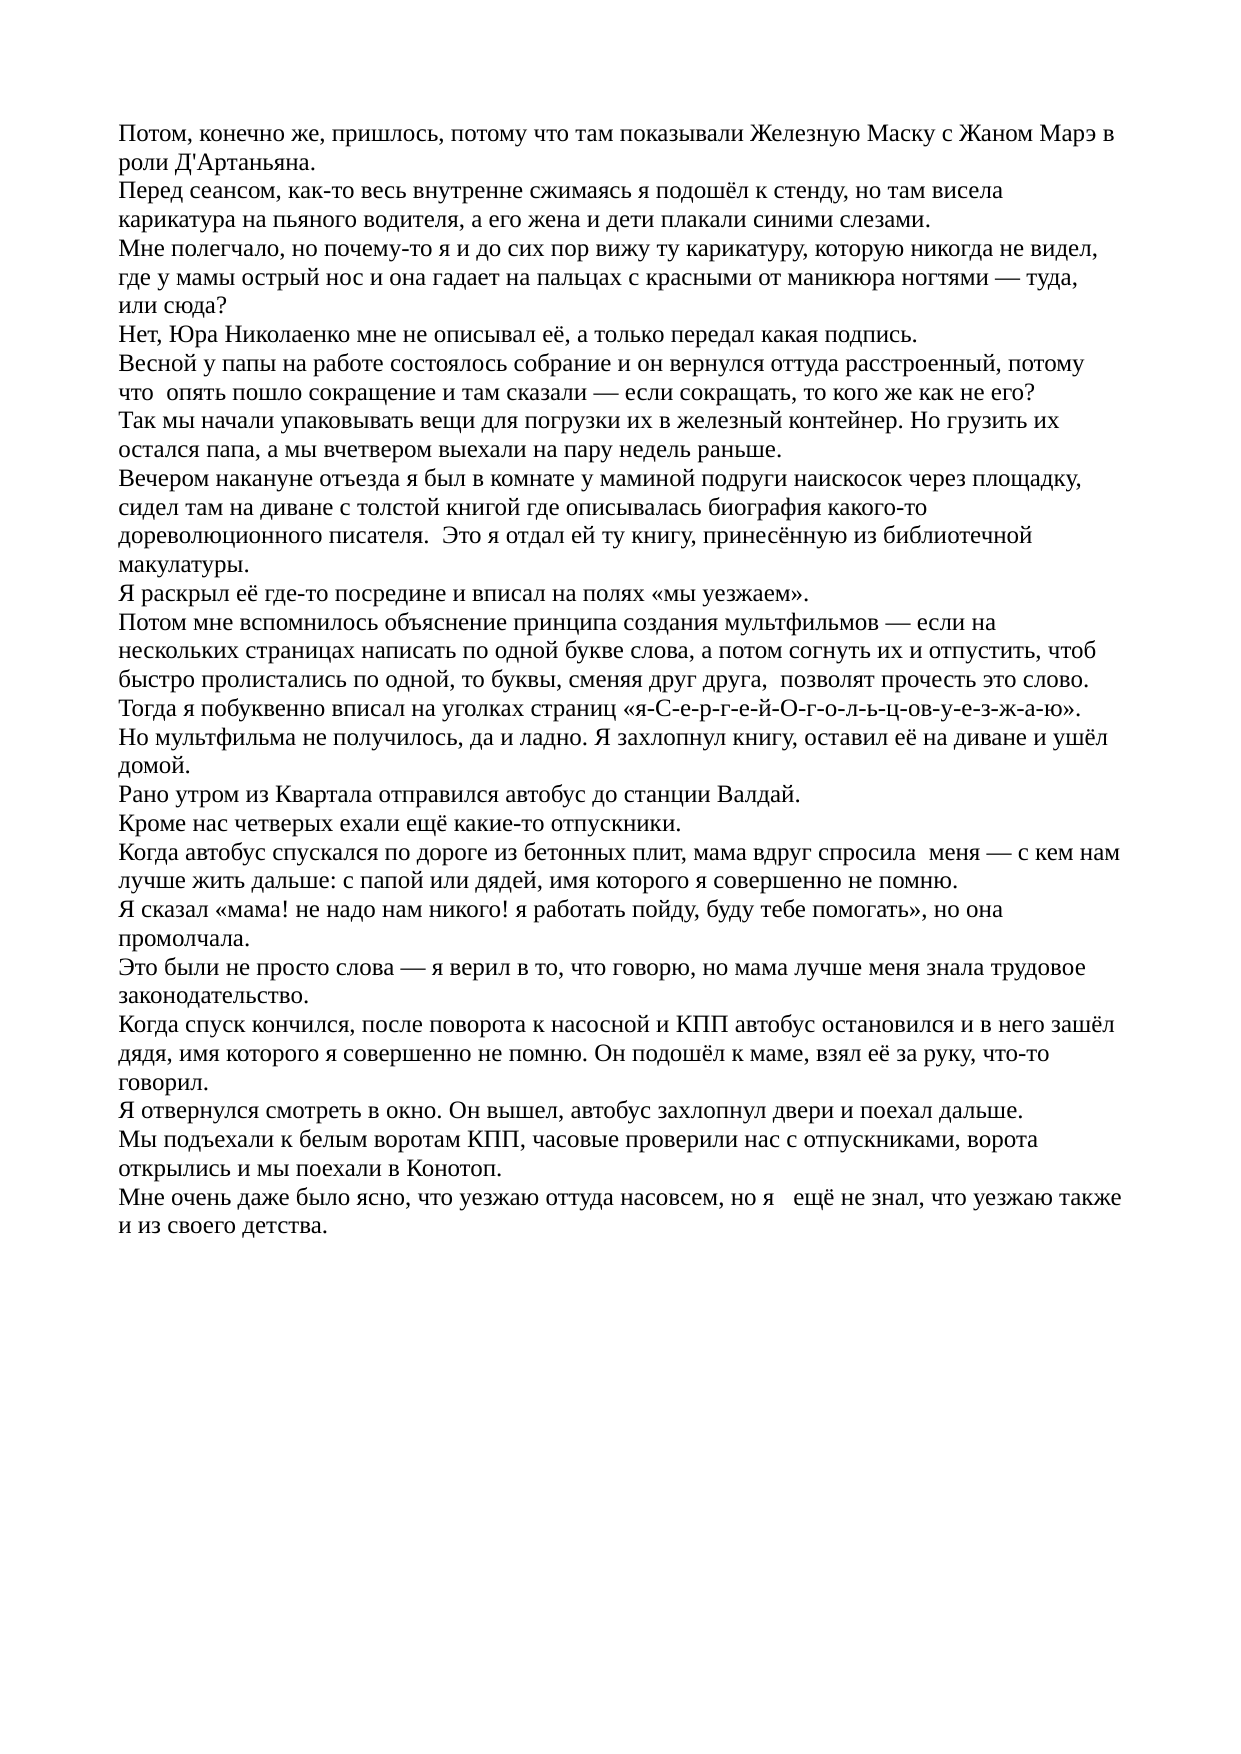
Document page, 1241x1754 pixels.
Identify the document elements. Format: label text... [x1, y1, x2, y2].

text Я отвернулся смотреть в окно. Он вышел, автобус захлопнул двери и поехал дальше. [118, 1096, 1122, 1124]
text Я сказал «мама! не надо нам никого! я работать пойду, буду тебе помогать», но она промолчала. [118, 894, 1122, 952]
text Потом мне вспомнилось объяснение принципа создания мультфильмов — если на нескольких страницах написать по одной букве слова, а потом согнуть их и отпустить, чтоб быстро пролистались по одной, то буквы, сменяя друг друга, позволят прочесть это слово. [118, 607, 1122, 693]
text Мне полегчало, но почему-то я и до сих пор вижу ту карикатуру, которую никогда не видел, где у мамы острый нос и она гадает на пальцах с красными от маникюра ногтями — туда, или сюда? [118, 233, 1122, 319]
text Это были не просто слова — я верил в то, что говорю, но мама лучше меня знала трудовое законодательство. [118, 952, 1122, 1009]
text Но мультфильма не получилось, да и ладно. Я захлопнул книгу, оставил её на диване и ушёл домой. [118, 722, 1122, 779]
text Весной у папы на работе состоялось собрание и он вернулся оттуда расстроенный, потому что опять пошло сокращение и там сказали — если сокращать, то кого же как не его? [118, 348, 1122, 406]
text Мы подъехали к белым воротам КПП, часовые проверили нас с отпускниками, ворота открылись и мы поехали в Конотоп. [118, 1124, 1122, 1182]
text Когда спуск кончился, после поворота к насосной и КПП автобус остановился и в него зашёл дядя, имя которого я совершенно не помню. Он подошёл к маме, взял её за руку, что-то говорил. [118, 1009, 1122, 1096]
text Мне очень даже было ясно, что уезжаю оттуда насовсем, но я ещё не знал, что уезжаю также и из своего детства. [118, 1182, 1122, 1239]
text Тогда я побуквенно вписал на уголках страниц «я-С-е-р-г-е-й-О-г-о-л-ь-ц-ов-у-е-з-ж-а-ю». [118, 693, 1122, 722]
text Вечером накануне отъезда я был в комнате у маминой подруги наискосок через площадку, сидел там на диване с толстой книгой где описывалась биография какого-то дореволюционного писателя. Это я отдал ей ту книгу, принесённую из библиотечной макулатуры. [118, 463, 1122, 578]
text Когда автобус спускался по дороге из бетонных плит, мама вдруг спросила меня — с кем нам лучше жить дальше: с папой или дядей, имя которого я совершенно не помню. [118, 837, 1122, 894]
text Нет, Юра Николаенко мне не описывал её, а только передал какая подпись. [118, 319, 1122, 348]
text Так мы начали упаковывать вещи для погрузки их в железный контейнер. Но грузить их остался папа, а мы вчетвером выехали на пару недель раньше. [118, 406, 1122, 463]
text Перед сеансом, как-то весь внутренне сжимаясь я подошёл к стенду, но там висела карикатура на пьяного водителя, а его жена и дети плакали синими слезами. [118, 176, 1122, 233]
text Рано утром из Квартала отправился автобус до станции Валдай. [118, 779, 1122, 808]
text Потом, конечно же, пришлось, потому что там показывали Железную Маску с Жаном Марэ в роли Д'Aртаньяна. [118, 118, 1122, 176]
text Я раскрыл её где-то посредине и вписал на полях «мы уезжаем». [118, 578, 1122, 607]
text Кроме нас четверых ехали ещё какие-то отпускники. [118, 808, 1122, 837]
